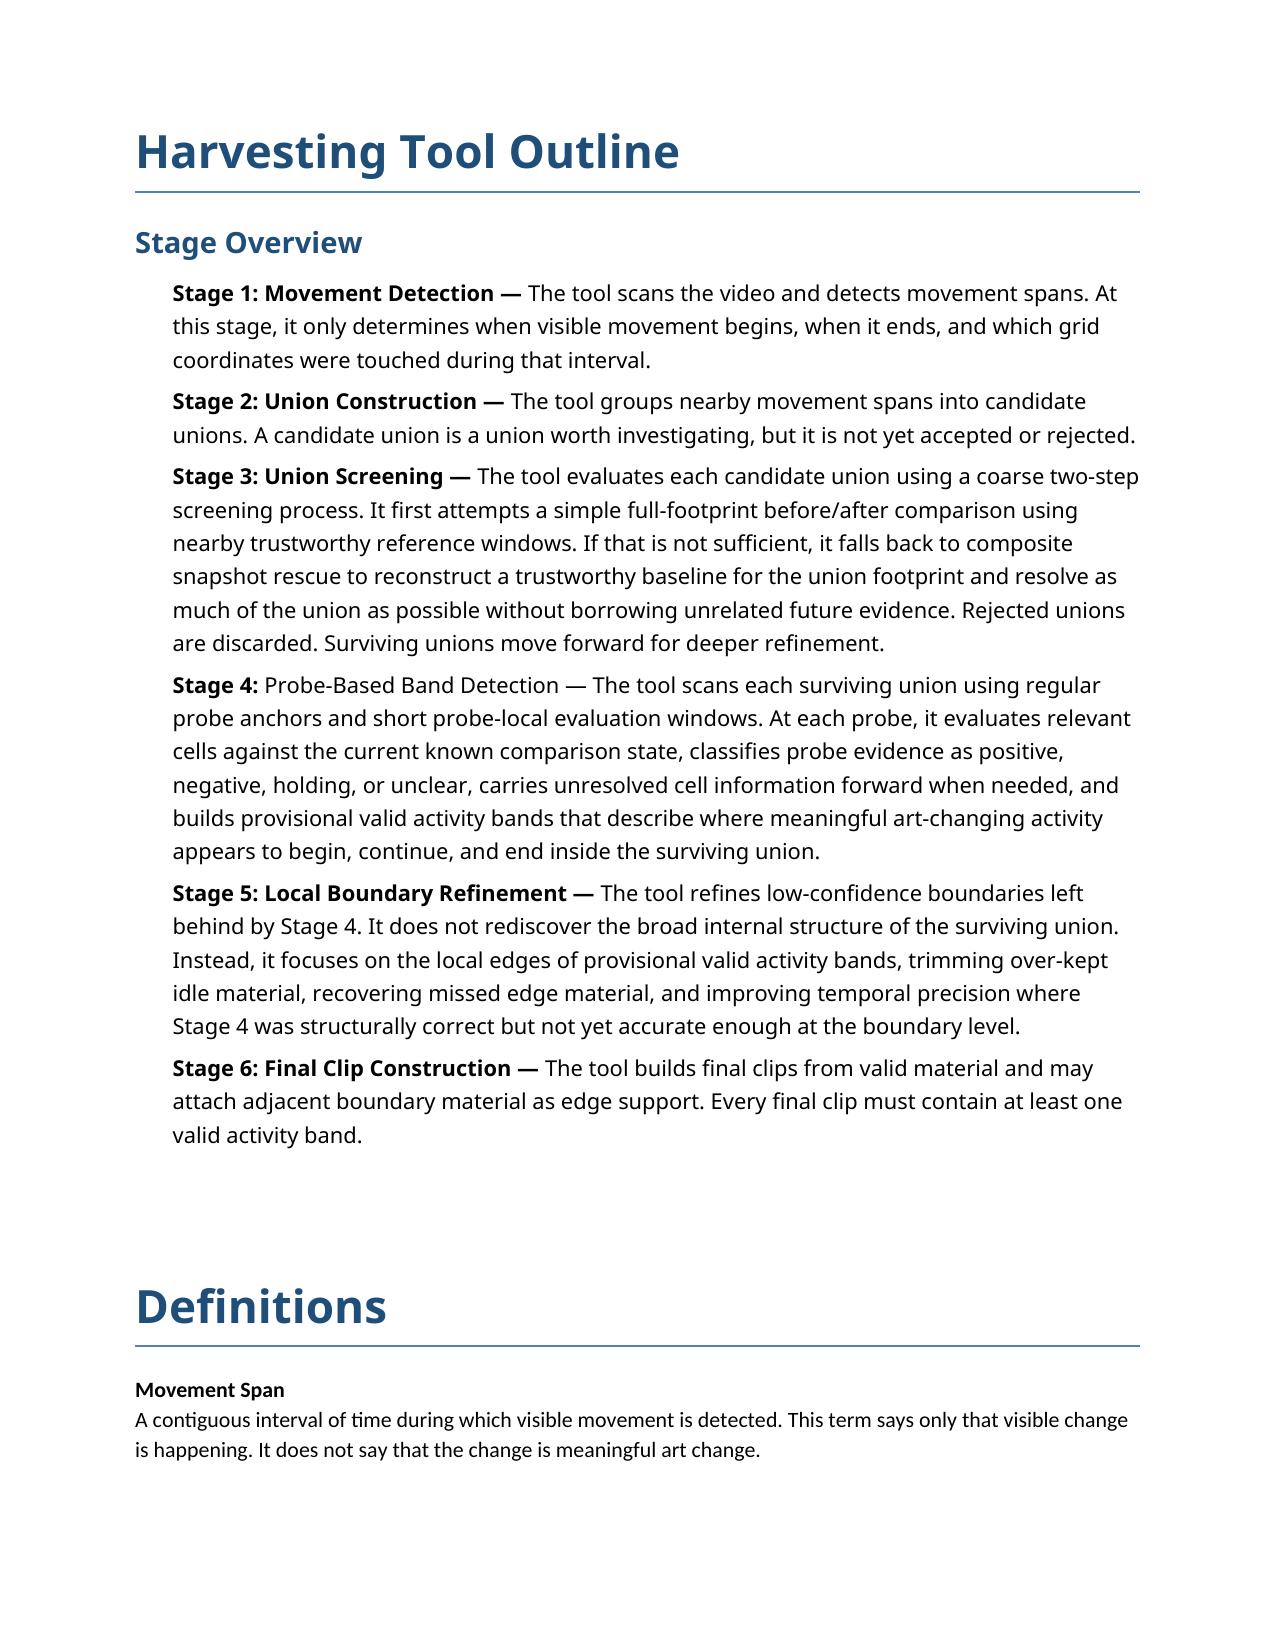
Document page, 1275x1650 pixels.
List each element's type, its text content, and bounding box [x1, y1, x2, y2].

title Harvesting Tool Outline [135, 120, 1140, 191]
text Stage 2: Union Construction — The tool groups nearby movement spans into candidate unions. A candidate union is a union worth investigating, but it is not yet accepted or rejected. [172, 386, 1140, 449]
text Stage 4: Probe-Based Band Detection — The tool scans each surviving union using regular probe anchors and short probe-local evaluation windows. At each probe, it evaluates relevant cells against the current known comparison state, classifies probe evidence as positive, negative, holding, or unclear, carries unresolved cell information forward when needed, and builds provisional valid activity bands that describe where meaningful art-changing activity appears to begin, continue, and end inside the surviving union. [172, 670, 1140, 866]
text Stage 3: Union Screening — The tool evaluates each candidate union using a coarse two-step screening process. It first attempts a simple full-footprint before/after comparison using nearby trustworthy reference windows. If that is not sufficient, it falls back to composite snapshot rescue to reconstruct a trustworthy baseline for the union footprint and resolve as much of the union as possible without borrowing unrelated future evidence. Rejected unions are discarded. Surviving unions move forward for deeper refinement. [172, 461, 1140, 658]
text Stage 5: Local Boundary Refinement — The tool refines low-confidence boundaries left behind by Stage 4. It does not rediscover the broad internal structure of the surviving union. Instead, it focuses on the local edges of provisional valid activity bands, trimming over-kept idle material, recovering missed edge material, and improving temporal precision where Stage 4 was structurally correct but not yet accurate enough at the boundary level. [172, 878, 1140, 1041]
subtitle Stage Overview [135, 223, 1140, 262]
title Definitions [135, 1245, 1140, 1345]
text Stage 6: Final Clip Construction — The tool builds final clips from valid material and may attach adjacent boundary material as edge support. Every final clip must contain at least one valid activity band. [172, 1053, 1140, 1149]
text Stage 1: Movement Detection — The tool scans the video and detects movement spans. At this stage, it only determines when visible movement begins, when it ends, and which grid coordinates were touched during that interval. [172, 278, 1140, 374]
text Movement Span A contiguous interval of time during which visible movement is detected. This term says only that visible change is happening. It does not say that the change is meaningful art change. [135, 1376, 1140, 1463]
